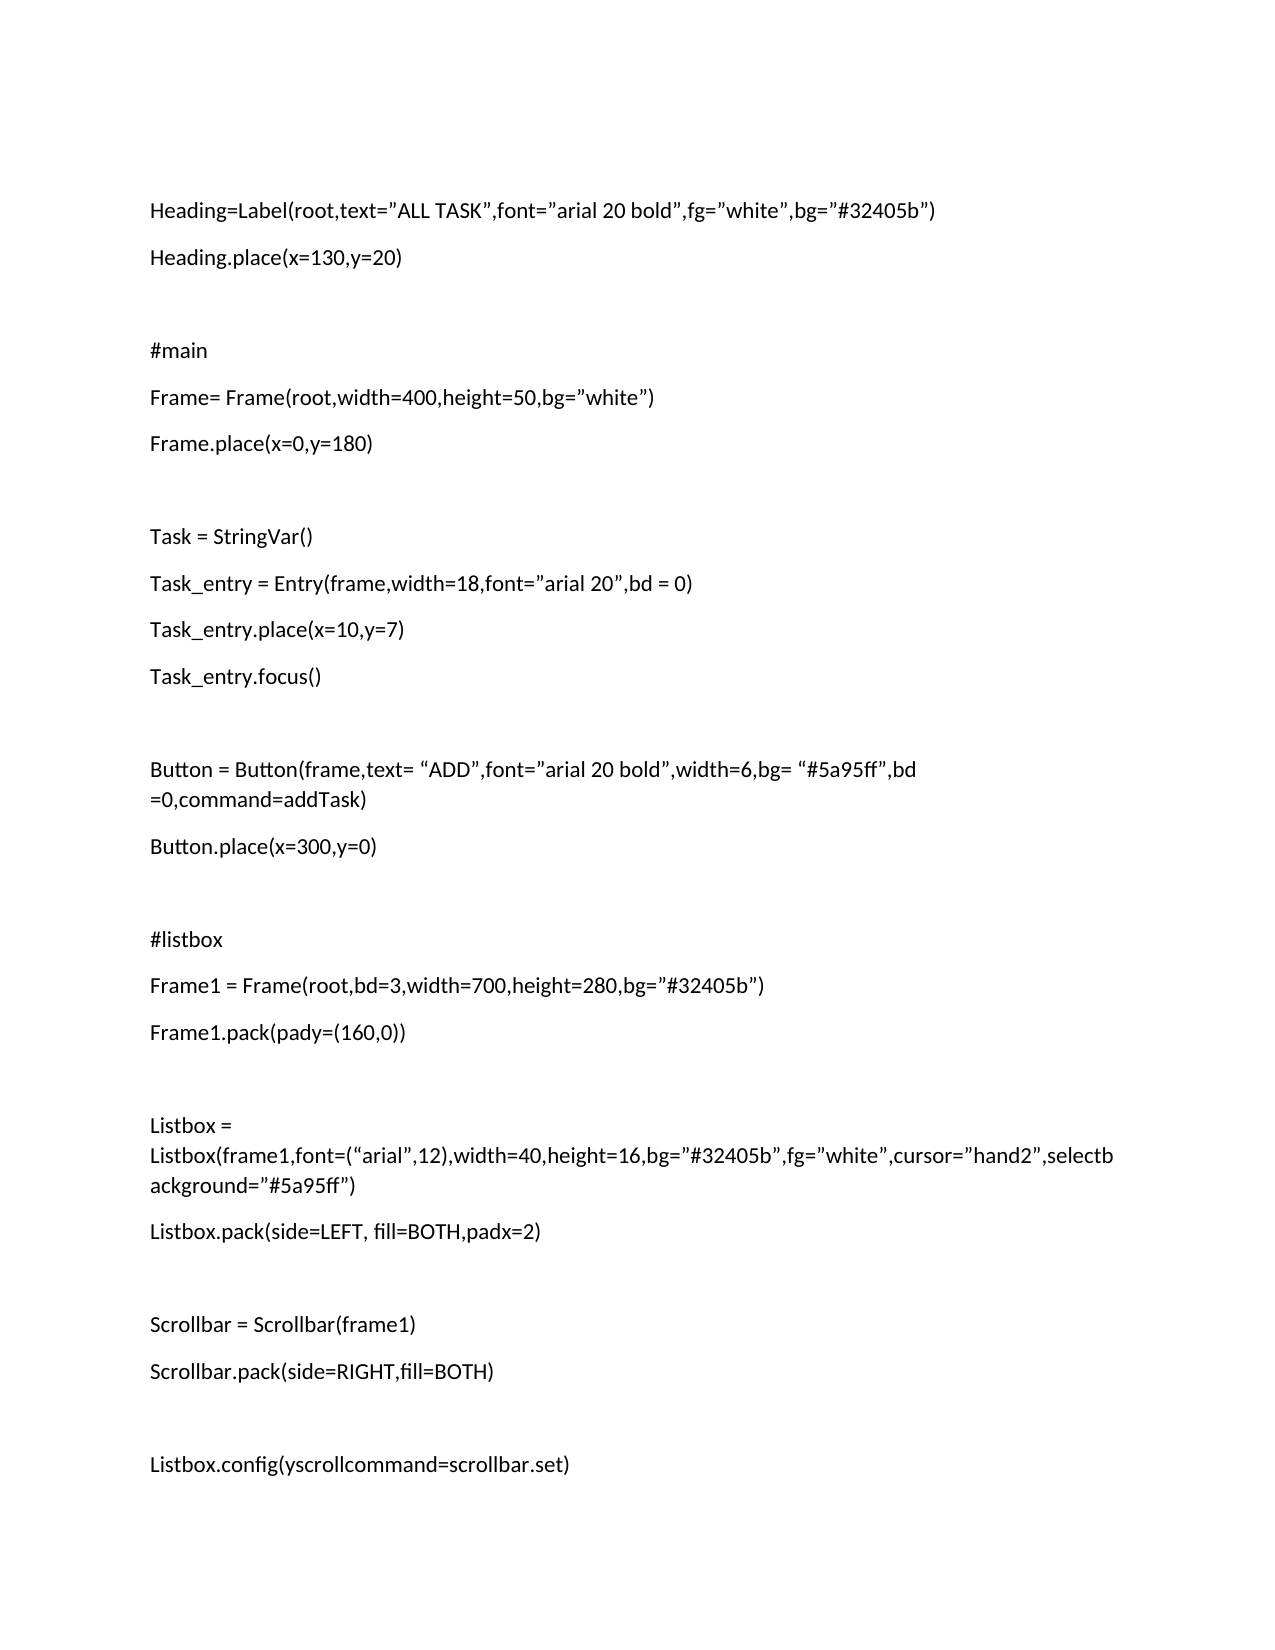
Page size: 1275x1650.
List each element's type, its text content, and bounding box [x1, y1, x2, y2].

text Frame.place(x=0,y=180) [150, 429, 1125, 457]
text Listbox = Listbox(frame1,font=(“arial”,12),width=40,height=16,bg=”#32405b”,fg=”white”,cursor=”hand2”,selectbackground=”#5a95ff”) [150, 1111, 1125, 1199]
text Button = Button(frame,text= “ADD”,font=”arial 20 bold”,width=6,bg= “#5a95ff”,bd =0,command=addTask) [150, 755, 1125, 813]
text Task_entry.focus() [150, 662, 1125, 690]
text Scrollbar.pack(side=RIGHT,fill=BOTH) [150, 1357, 1125, 1385]
text Button.place(x=300,y=0) [150, 832, 1125, 860]
text #main [150, 336, 1125, 364]
text Task_entry = Entry(frame,width=18,font=”arial 20”,bd = 0) [150, 569, 1125, 597]
text Task = StringVar() [150, 522, 1125, 551]
text Frame1.pack(pady=(160,0)) [150, 1018, 1125, 1046]
text Scrollbar = Scrollbar(frame1) [150, 1311, 1125, 1339]
text Heading=Label(root,text=”ALL TASK”,font=”arial 20 bold”,fg=”white”,bg=”#32405b”) [150, 197, 1125, 224]
text Heading.place(x=130,y=20) [150, 243, 1125, 271]
text Listbox.pack(side=LEFT, fill=BOTH,padx=2) [150, 1217, 1125, 1246]
text Listbox.config(yscrollcommand=scrollbar.set) [150, 1450, 1125, 1478]
text Frame= Frame(root,width=400,height=50,bg=”white”) [150, 383, 1125, 411]
text Frame1 = Frame(root,bd=3,width=700,height=280,bg=”#32405b”) [150, 971, 1125, 999]
text Task_entry.place(x=10,y=7) [150, 616, 1125, 644]
text #listbox [150, 925, 1125, 953]
